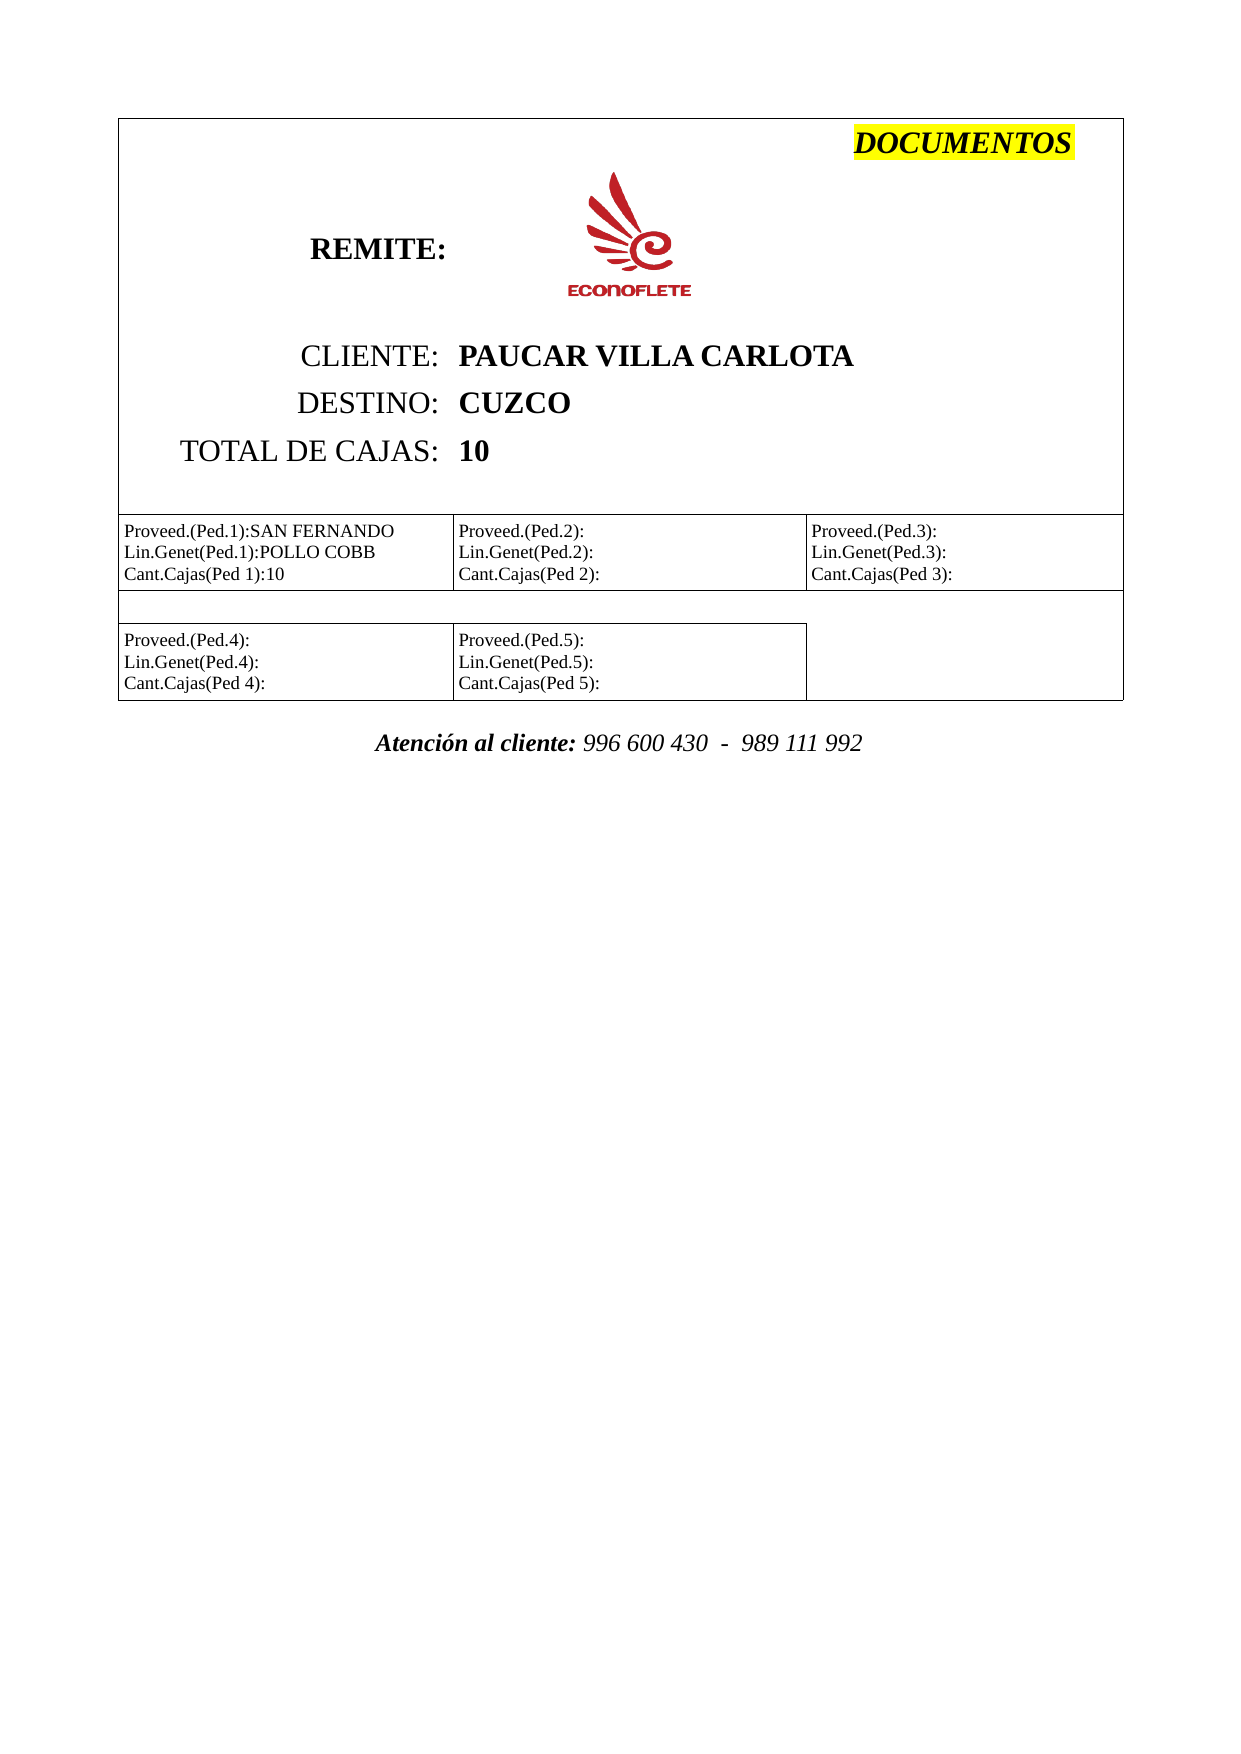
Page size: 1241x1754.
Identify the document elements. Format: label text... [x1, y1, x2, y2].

text Atención al cliente: 996 600 430 - 989 111 992 [118, 728, 1122, 757]
table_cell [119, 474, 453, 514]
table_cell CUZCO [453, 379, 806, 426]
table_cell DESTINO: [119, 379, 453, 426]
table_header [453, 119, 806, 166]
table_cell [453, 474, 806, 514]
table_cell [806, 474, 1123, 514]
table_cell Proveed.(Ped.1):SAN FERNANDO Lin.Genet(Ped.1):POLLO COBB Cant.Cajas(Ped 1):10 [119, 515, 453, 590]
table_cell [453, 591, 806, 623]
table_cell [806, 591, 1123, 623]
table_cell [806, 379, 1123, 426]
table_header DOCUMENTOS [806, 119, 1123, 166]
table_cell PAUCAR VILLA CARLOTA [453, 332, 1123, 379]
table_cell Proveed.(Ped.3): Lin.Genet(Ped.3): Cant.Cajas(Ped 3): [807, 515, 1123, 590]
table_cell Proveed.(Ped.5): Lin.Genet(Ped.5): Cant.Cajas(Ped 5): [454, 624, 806, 699]
table_cell Proveed.(Ped.4): Lin.Genet(Ped.4): Cant.Cajas(Ped 4): [119, 624, 453, 699]
table_cell REMITE: [119, 166, 453, 332]
table_cell CLIENTE: [119, 332, 453, 379]
table_cell [453, 166, 806, 332]
table_cell [806, 166, 1123, 332]
table_cell [807, 623, 1123, 699]
table_cell [119, 591, 453, 623]
picture [552, 171, 707, 297]
table_header [119, 119, 453, 166]
table_cell Proveed.(Ped.2): Lin.Genet(Ped.2): Cant.Cajas(Ped 2): [454, 515, 806, 590]
table_cell 10 [453, 426, 1123, 474]
table_cell TOTAL DE CAJAS: [119, 426, 453, 474]
